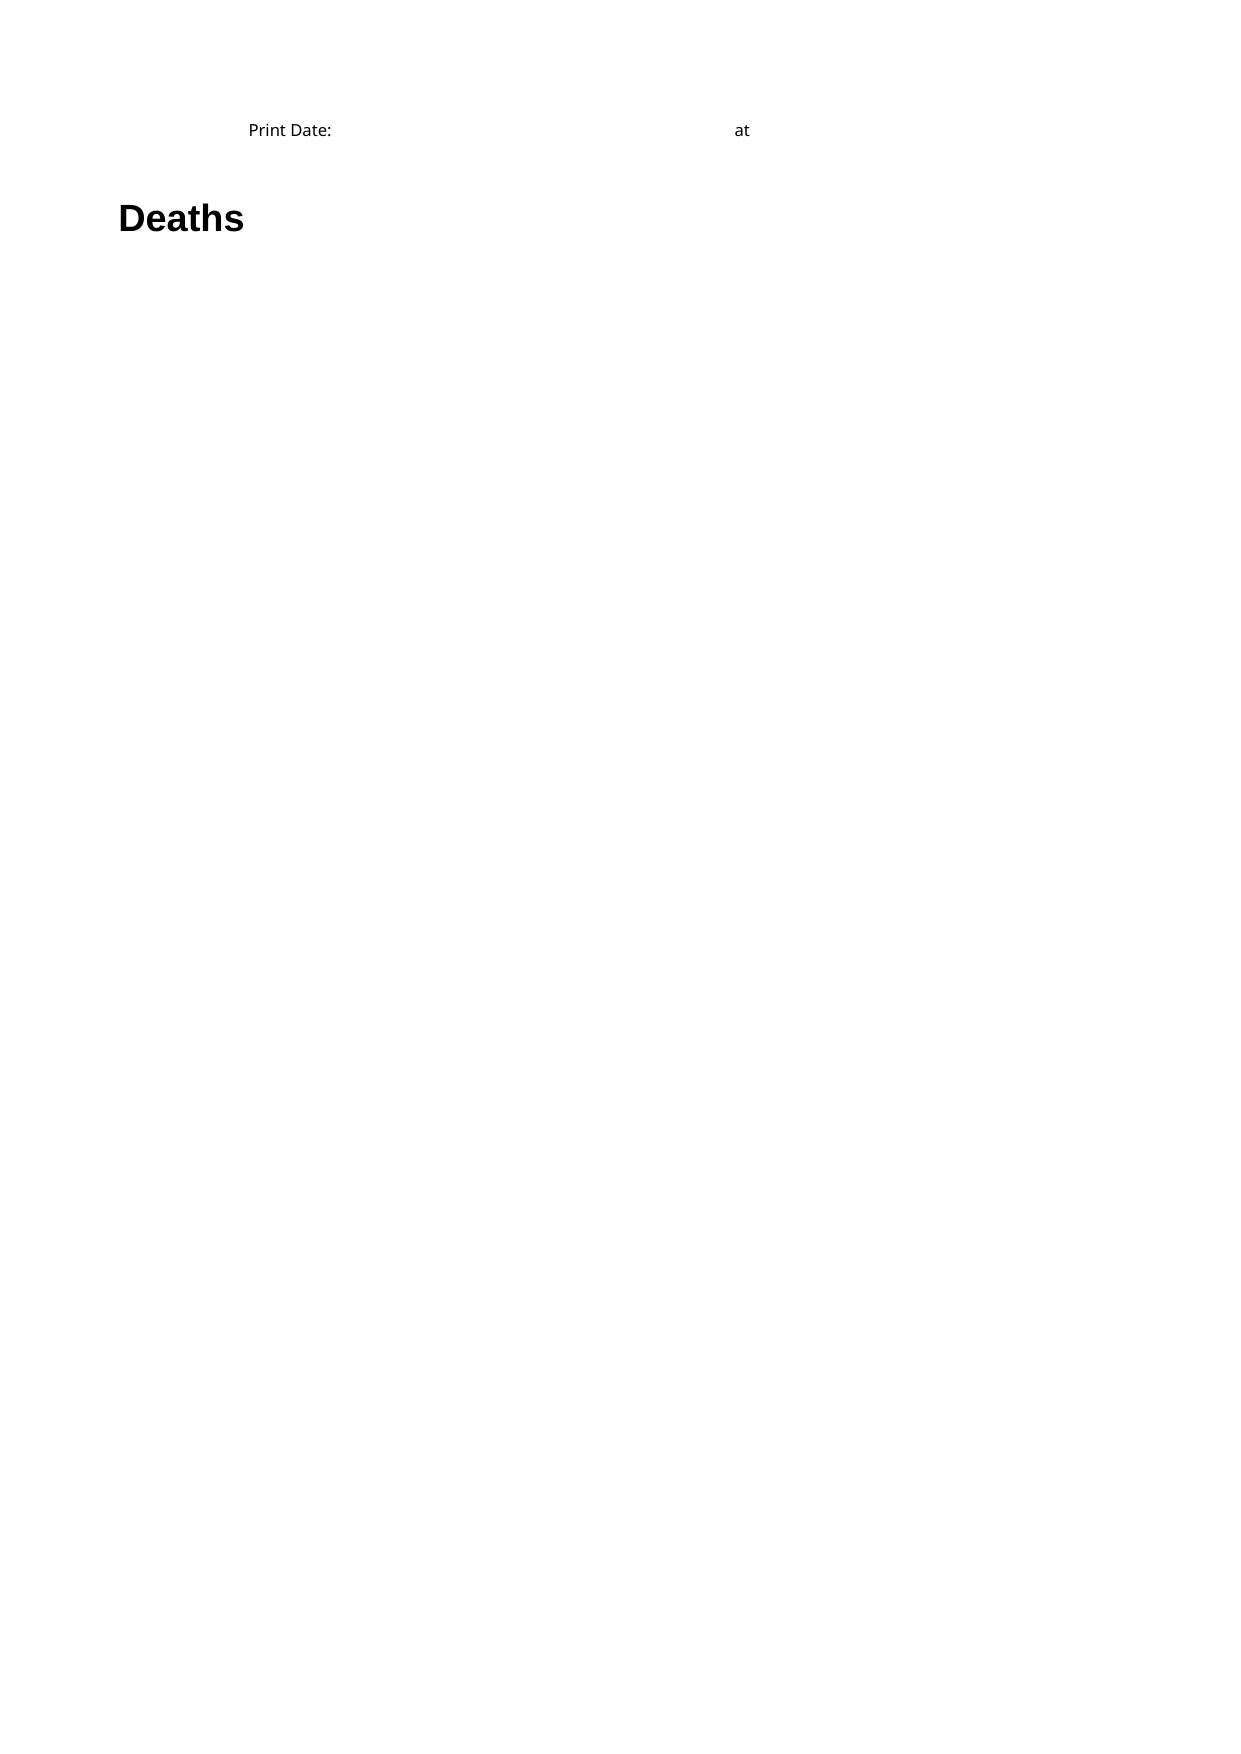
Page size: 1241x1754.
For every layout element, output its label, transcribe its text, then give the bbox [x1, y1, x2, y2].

subtitle Deaths [118, 195, 1122, 239]
